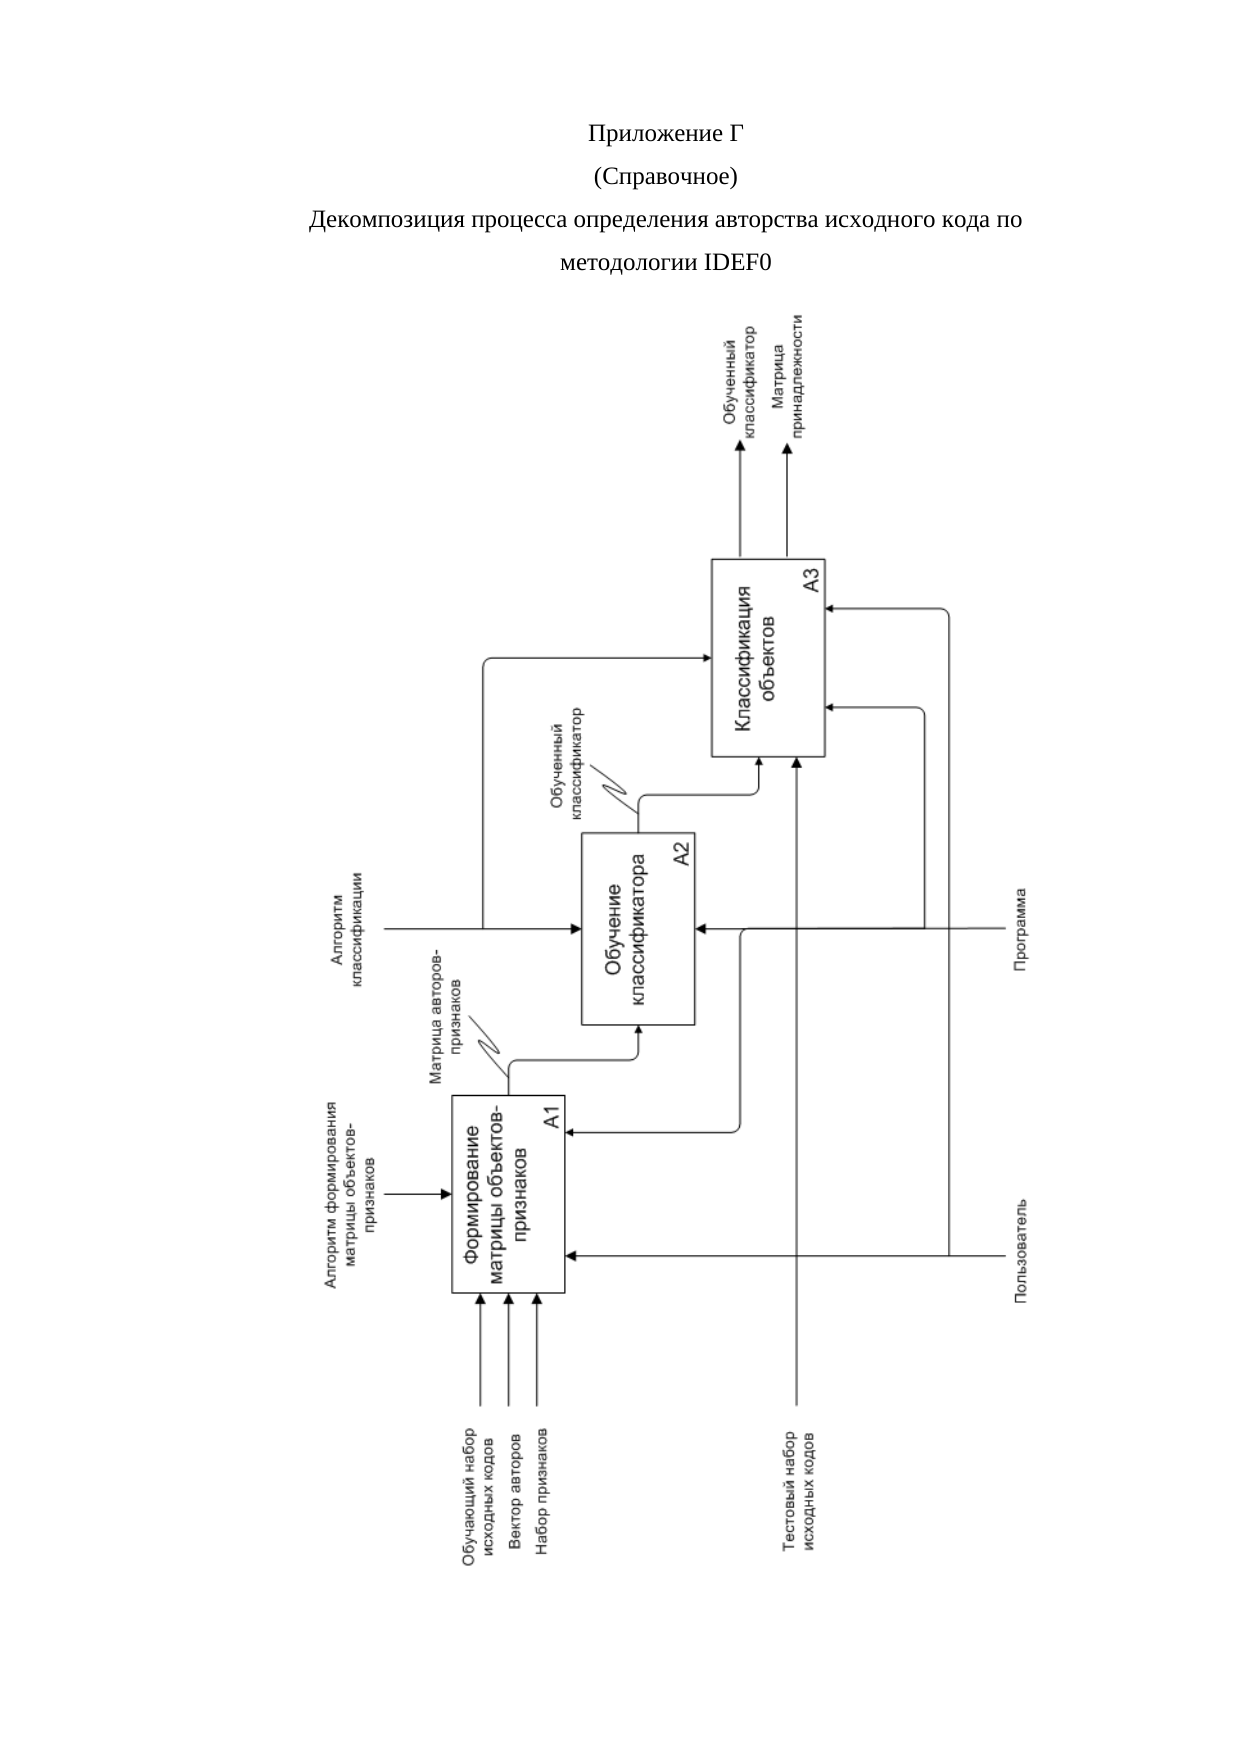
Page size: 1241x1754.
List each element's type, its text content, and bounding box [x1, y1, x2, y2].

picture [269, 287, 1060, 1608]
text Декомпозиция процесса определения авторства исходного кода по [149, 204, 1182, 233]
text Приложение Г [149, 118, 1182, 147]
text методологии IDEF0 [149, 247, 1182, 276]
text (Справочное) [149, 161, 1182, 190]
